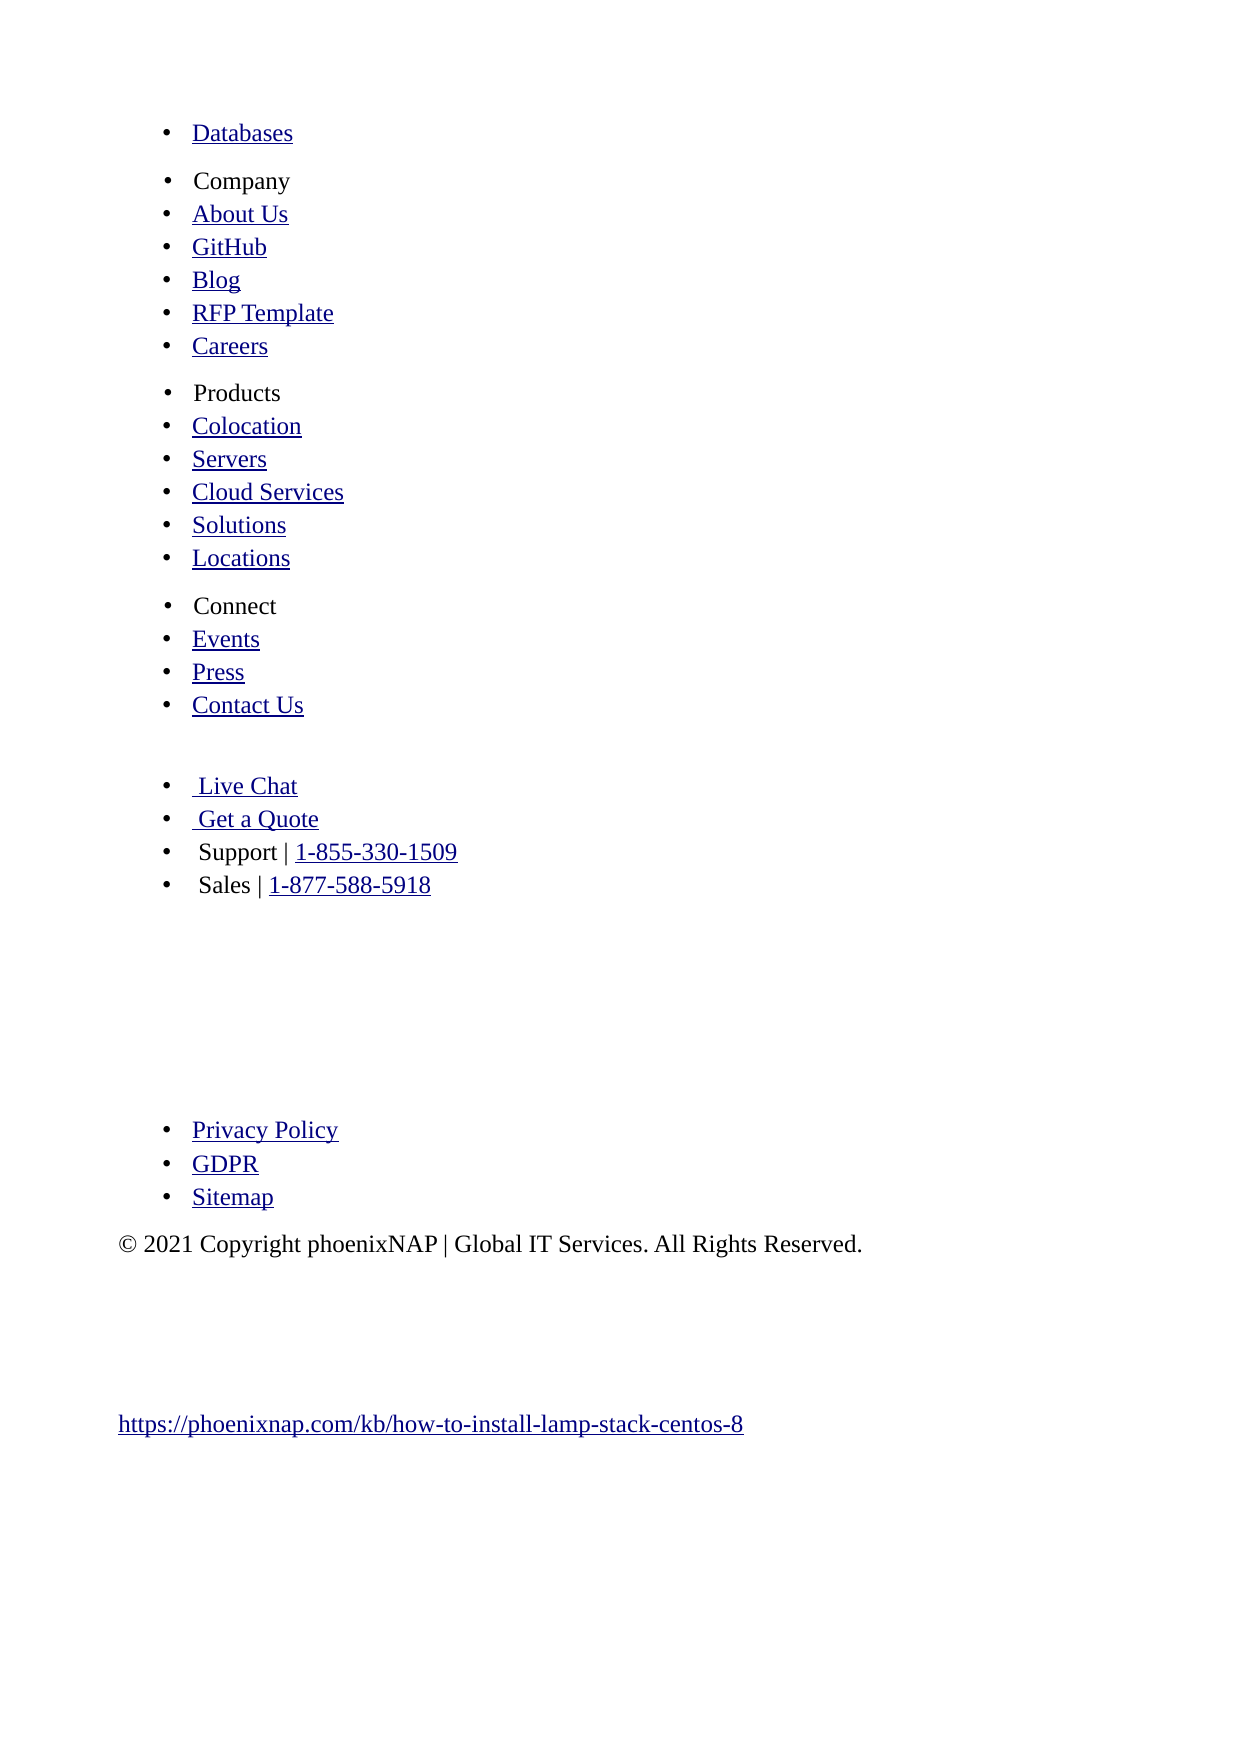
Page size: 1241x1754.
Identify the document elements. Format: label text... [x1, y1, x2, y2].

list Careers [162, 331, 1122, 359]
list Solutions [162, 511, 1122, 539]
list Sales | 1-877-588-5918 [162, 870, 1122, 899]
list Products [164, 378, 1122, 407]
list Live Chat [162, 771, 1122, 799]
list Colocation [162, 411, 1122, 440]
list Company [164, 166, 1122, 194]
list Databases [162, 118, 1122, 147]
list Get a Quote [162, 804, 1122, 833]
text https://phoenixnap.com/kb/how-to-install-lamp-stack-centos-8 [118, 1409, 1122, 1438]
list RFP Template [162, 298, 1122, 327]
list Cloud Services [162, 477, 1122, 506]
list Servers [162, 444, 1122, 473]
list About Us [162, 199, 1122, 227]
list GitHub [162, 232, 1122, 261]
list Contact Us [162, 690, 1122, 719]
list GDPR [162, 1149, 1122, 1177]
list Events [162, 624, 1122, 653]
list Privacy Policy [162, 1116, 1122, 1144]
list Locations [162, 543, 1122, 572]
text © 2021 Copyright phoenixNAP | Global IT Services. All Rights Reserved. [118, 1229, 1122, 1291]
list Connect [164, 591, 1122, 620]
list Press [162, 657, 1122, 686]
list Support | 1-855-330-1509 [162, 837, 1122, 866]
list Blog [162, 265, 1122, 293]
list Sitemap [162, 1182, 1122, 1210]
